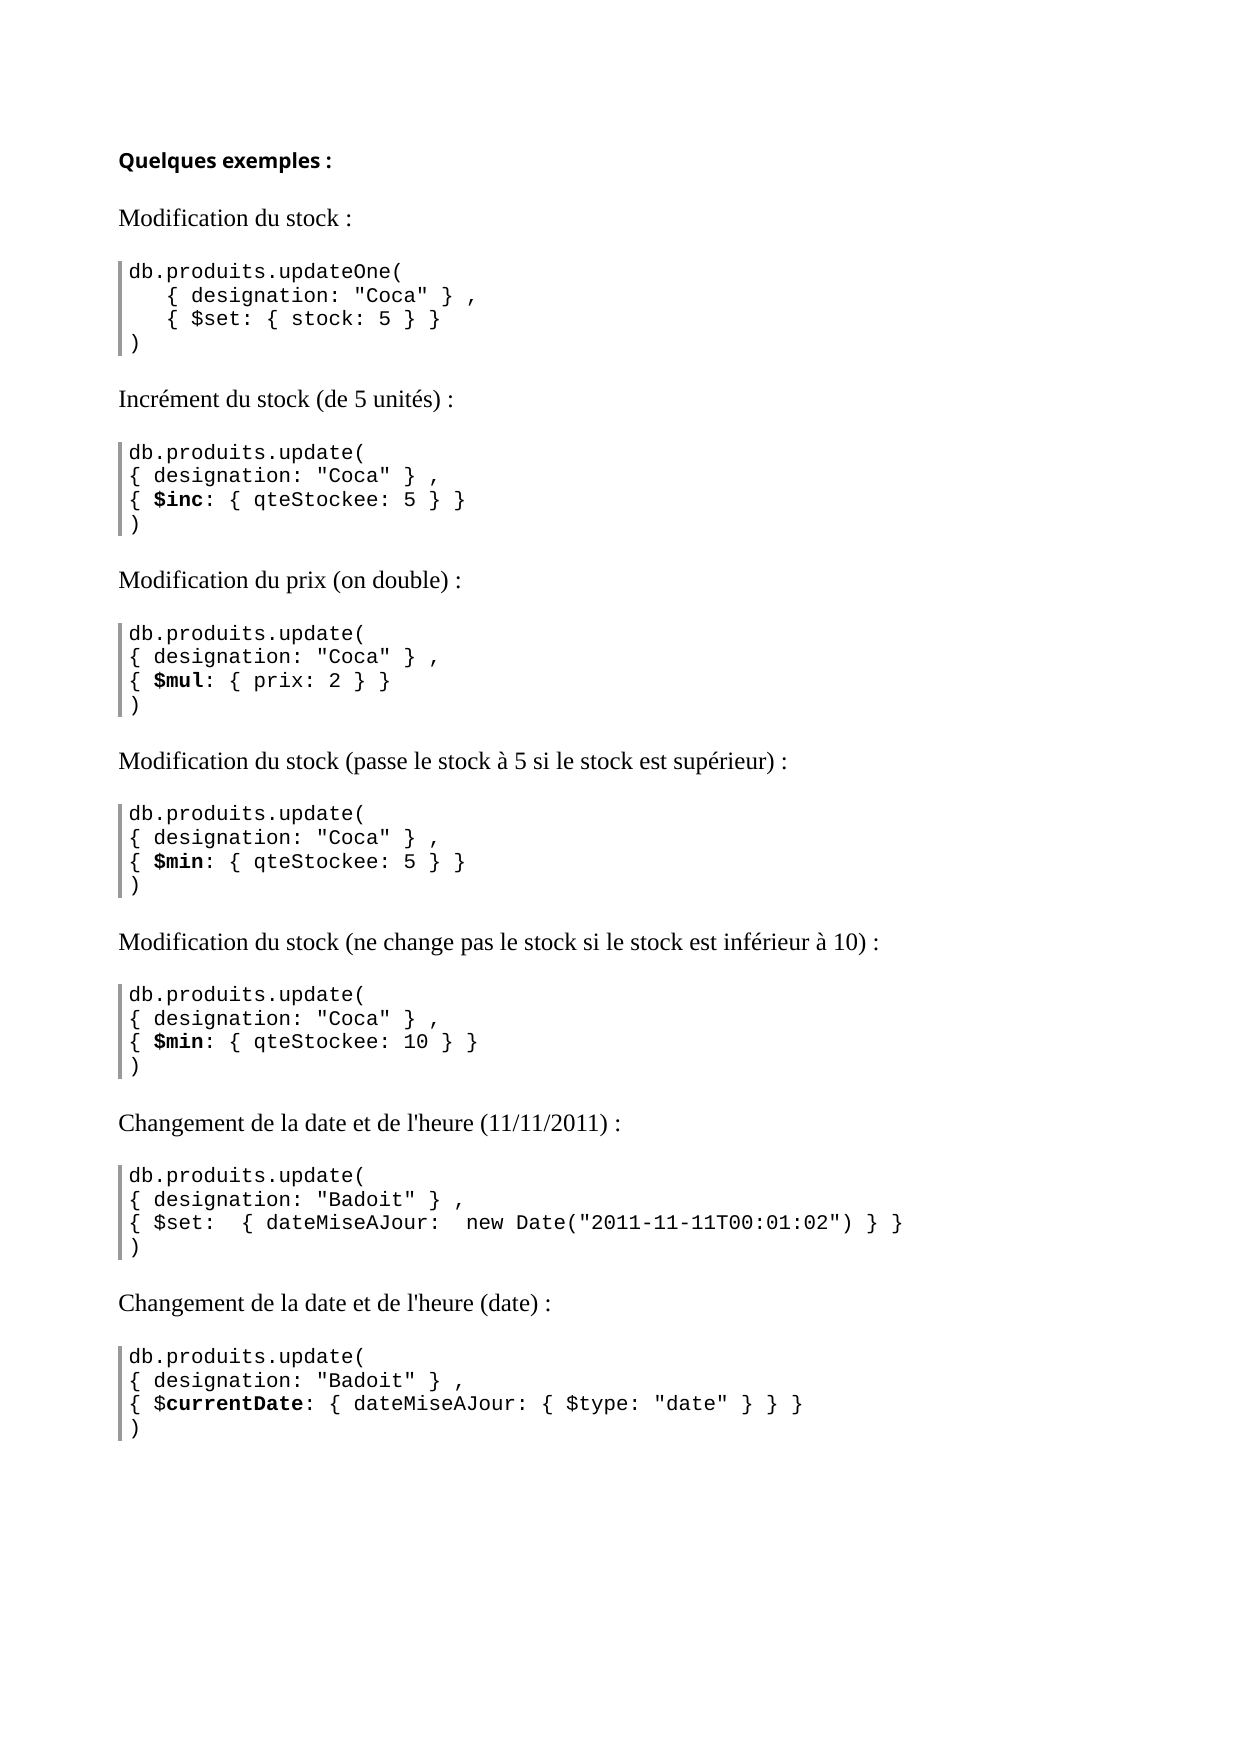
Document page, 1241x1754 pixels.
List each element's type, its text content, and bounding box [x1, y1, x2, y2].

text { designation: "Coca" } , [122, 646, 1122, 670]
text ) [122, 1417, 1122, 1441]
text db.produits.update( [118, 803, 1122, 827]
text { $set: { stock: 5 } } [122, 308, 1122, 332]
text { designation: "Coca" } , [122, 827, 1122, 851]
text db.produits.update( [122, 1165, 1122, 1189]
text ) [122, 1055, 1122, 1079]
text db.produits.update( [122, 984, 1122, 1008]
text db.produits.updateOne( [122, 261, 1122, 284]
text { designation: "Coca" } , [122, 1008, 1122, 1032]
text ) [122, 1236, 1122, 1260]
text { $min: { qteStockee: 10 } } [122, 1032, 1122, 1055]
text { designation: "Badoit" } , [122, 1189, 1122, 1212]
text Modification du prix (on double) : [118, 565, 1122, 594]
text Modification du stock (ne change pas le stock si le stock est inférieur à 10) : [118, 927, 1122, 956]
text ) [122, 874, 1122, 898]
text { $inc: { qteStockee: 5 } } [122, 489, 1122, 513]
text Modification du stock : [118, 203, 1122, 232]
text db.produits.update( [122, 1346, 1122, 1369]
text Changement de la date et de l'heure (11/11/2011) : [118, 1108, 1122, 1136]
text db.produits.update( [122, 623, 1122, 646]
text Incrément du stock (de 5 unités) : [118, 384, 1122, 413]
text Quelques exemples : [118, 147, 1122, 175]
text { designation: "Coca" } , [122, 465, 1122, 489]
text Changement de la date et de l'heure (date) : [118, 1288, 1122, 1317]
text { $min: { qteStockee: 5 } } [122, 851, 1122, 874]
text { designation: "Coca" } , [122, 284, 1122, 308]
text ) [122, 513, 1122, 536]
text { designation: "Badoit" } , [122, 1369, 1122, 1393]
text ) [122, 332, 1122, 356]
text { $set: { dateMiseAJour: new Date("2011-11-11T00:01:02") } } [122, 1212, 1122, 1236]
text { $currentDate: { dateMiseAJour: { $type: "date" } } } [122, 1393, 1122, 1417]
text { $mul: { prix: 2 } } [122, 670, 1122, 693]
text db.produits.update( [122, 442, 1122, 465]
text Modification du stock (passe le stock à 5 si le stock est supérieur) : [118, 746, 1122, 775]
text ) [122, 693, 1122, 717]
